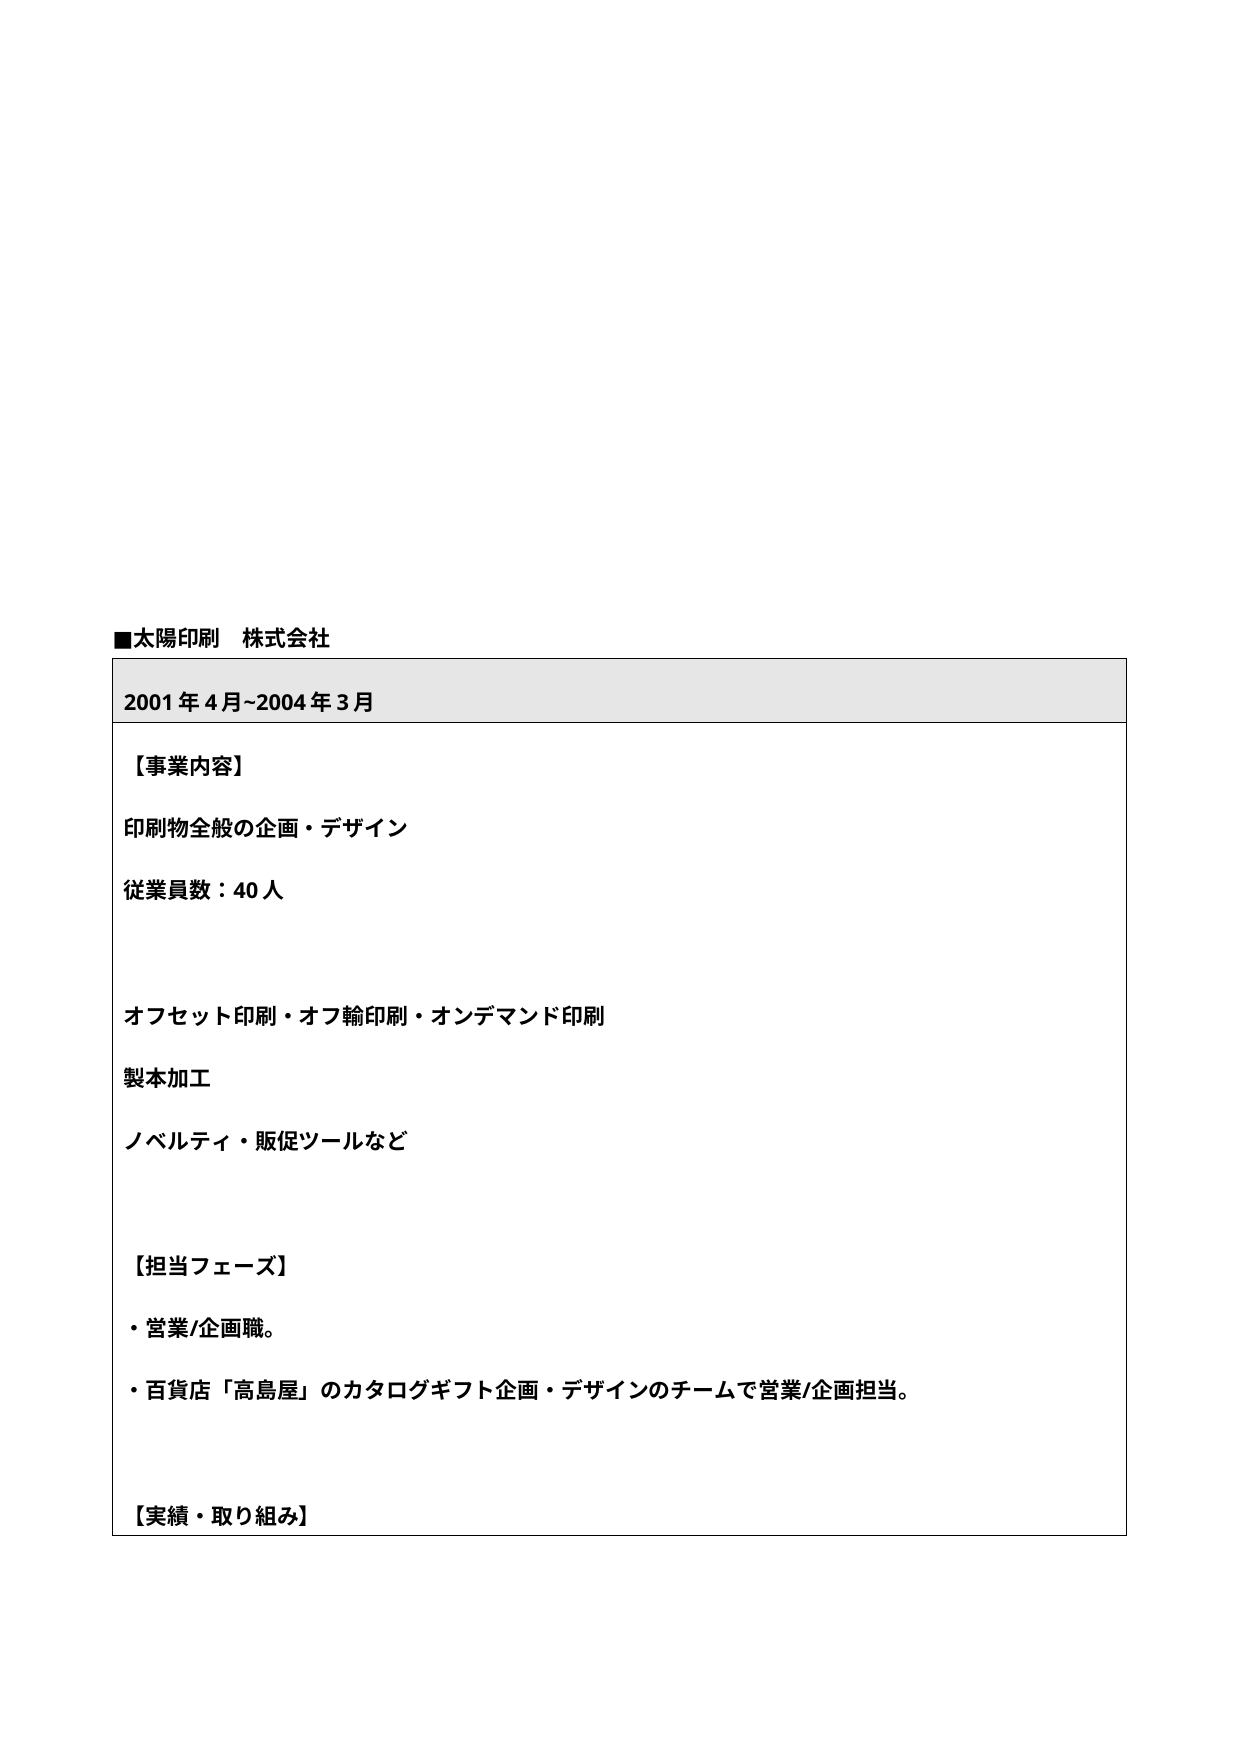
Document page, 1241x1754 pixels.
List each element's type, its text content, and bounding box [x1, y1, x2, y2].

text ■太陽印刷 株式会社 [112, 596, 1128, 658]
table_cell 【事業内容】 印刷物全般の企画・デザイン 従業員数：40人 オフセット印刷・オフ輸印刷・オンデマンド印刷 製本加工 ノベルティ・販促ツールなど 【担当フェーズ】 ・営業/企画職。 ・百貨店「高島屋」のカタログギフト企画・デザインのチームで営業/企画担当。 【実績・取り組み】 [113, 723, 1126, 1535]
table_header 2001年4月~2004年3月 [113, 659, 1126, 722]
